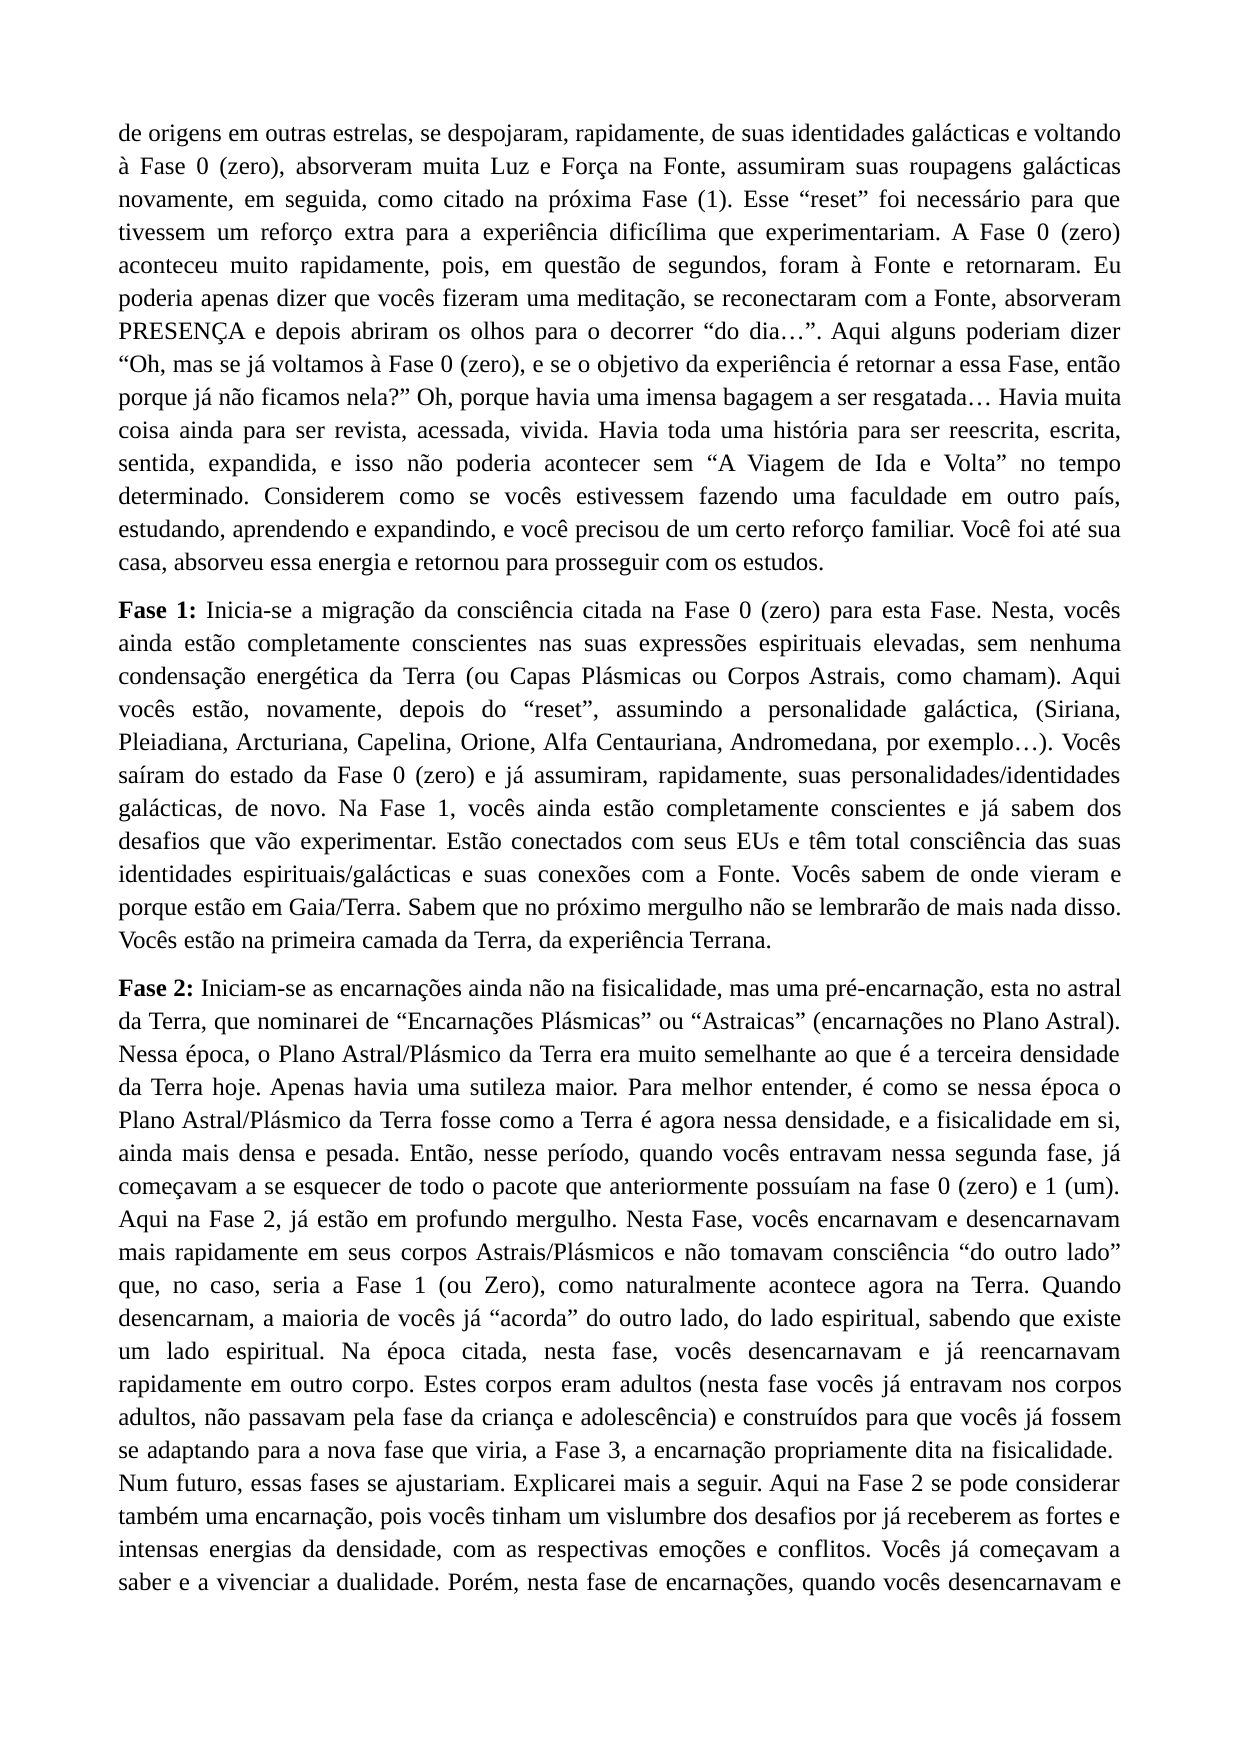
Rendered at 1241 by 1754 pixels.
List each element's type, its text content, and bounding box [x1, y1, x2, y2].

text Fase 2: Iniciam-se as encarnações ainda não na fisicalidade, mas uma pré-encarnação, esta no astral da Terra, que nominarei de “Encarnações Plásmicas” ou “Astraicas” (encarnações no Plano Astral). Nessa época, o Plano Astral/Plásmico da Terra era muito semelhante ao que é a terceira densidade da Terra hoje. Apenas havia uma sutileza maior. Para melhor entender, é como se nessa época o Plano Astral/Plásmico da Terra fosse como a Terra é agora nessa densidade, e a fisicalidade em si, ainda mais densa e pesada. Então, nesse período, quando vocês entravam nessa segunda fase, já começavam a se esquecer de todo o pacote que anteriormente possuíam na fase 0 (zero) e 1 (um). Aqui na Fase 2, já estão em profundo mergulho. Nesta Fase, vocês encarnavam e desencarnavam mais rapidamente em seus corpos Astrais/Plásmicos e não tomavam consciência “do outro lado” que, no caso, seria a Fase 1 (ou Zero), como naturalmente acontece agora na Terra. Quando desencarnam, a maioria de vocês já “acorda” do outro lado, do lado espiritual, sabendo que existe um lado espiritual. Na época citada, nesta fase, vocês desencarnavam e já reencarnavam rapidamente em outro corpo. Estes corpos eram adultos (nesta fase vocês já entravam nos corpos adultos, não passavam pela fase da criança e adolescência) e construídos para que vocês já fossem se adaptando para a nova fase que viria, a Fase 3, a encarnação propriamente dita na fisicalidade. Num futuro, essas fases se ajustariam. Explicarei mais a seguir. Aqui na Fase 2 se pode considerar também uma encarnação, pois vocês tinham um vislumbre dos desafios por já receberem as fortes e intensas energias da densidade, com as respectivas emoções e conflitos. Vocês já começavam a saber e a vivenciar a dualidade. Porém, nesta fase de encarnações, quando vocês desencarnavam e [118, 973, 1122, 1596]
text Fase 1: Inicia-se a migração da consciência citada na Fase 0 (zero) para esta Fase. Nesta, vocês ainda estão completamente conscientes nas suas expressões espirituais elevadas, sem nenhuma condensação energética da Terra (ou Capas Plásmicas ou Corpos Astrais, como chamam). Aqui vocês estão, novamente, depois do “reset”, assumindo a personalidade galáctica, (Siriana, Pleiadiana, Arcturiana, Capelina, Orione, Alfa Centauriana, Andromedana, por exemplo…). Vocês saíram do estado da Fase 0 (zero) e já assumiram, rapidamente, suas personalidades/identidades galácticas, de novo. Na Fase 1, vocês ainda estão completamente conscientes e já sabem dos desafios que vão experimentar. Estão conectados com seus EUs e têm total consciência das suas identidades espirituais/galácticas e suas conexões com a Fonte. Vocês sabem de onde vieram e porque estão em Gaia/Terra. Sabem que no próximo mergulho não se lembrarão de mais nada disso. Vocês estão na primeira camada da Terra, da experiência Terrana. [118, 595, 1122, 954]
text de origens em outras estrelas, se despojaram, rapidamente, de suas identidades galácticas e voltando à Fase 0 (zero), absorveram muita Luz e Força na Fonte, assumiram suas roupagens galácticas novamente, em seguida, como citado na próxima Fase (1). Esse “reset” foi necessário para que tivessem um reforço extra para a experiência dificílima que experimentariam. A Fase 0 (zero) aconteceu muito rapidamente, pois, em questão de segundos, foram à Fonte e retornaram. Eu poderia apenas dizer que vocês fizeram uma meditação, se reconectaram com a Fonte, absorveram PRESENÇA e depois abriram os olhos para o decorrer “do dia…”. Aqui alguns poderiam dizer “Oh, mas se já voltamos à Fase 0 (zero), e se o objetivo da experiência é retornar a essa Fase, então porque já não ficamos nela?” Oh, porque havia uma imensa bagagem a ser resgatada… Havia muita coisa ainda para ser revista, acessada, vivida. Havia toda uma história para ser reescrita, escrita, sentida, expandida, e isso não poderia acontecer sem “A Viagem de Ida e Volta” no tempo determinado. Considerem como se vocês estivessem fazendo uma faculdade em outro país, estudando, aprendendo e expandindo, e você precisou de um certo reforço familiar. Você foi até sua casa, absorveu essa energia e retornou para prosseguir com os estudos. [118, 118, 1122, 576]
